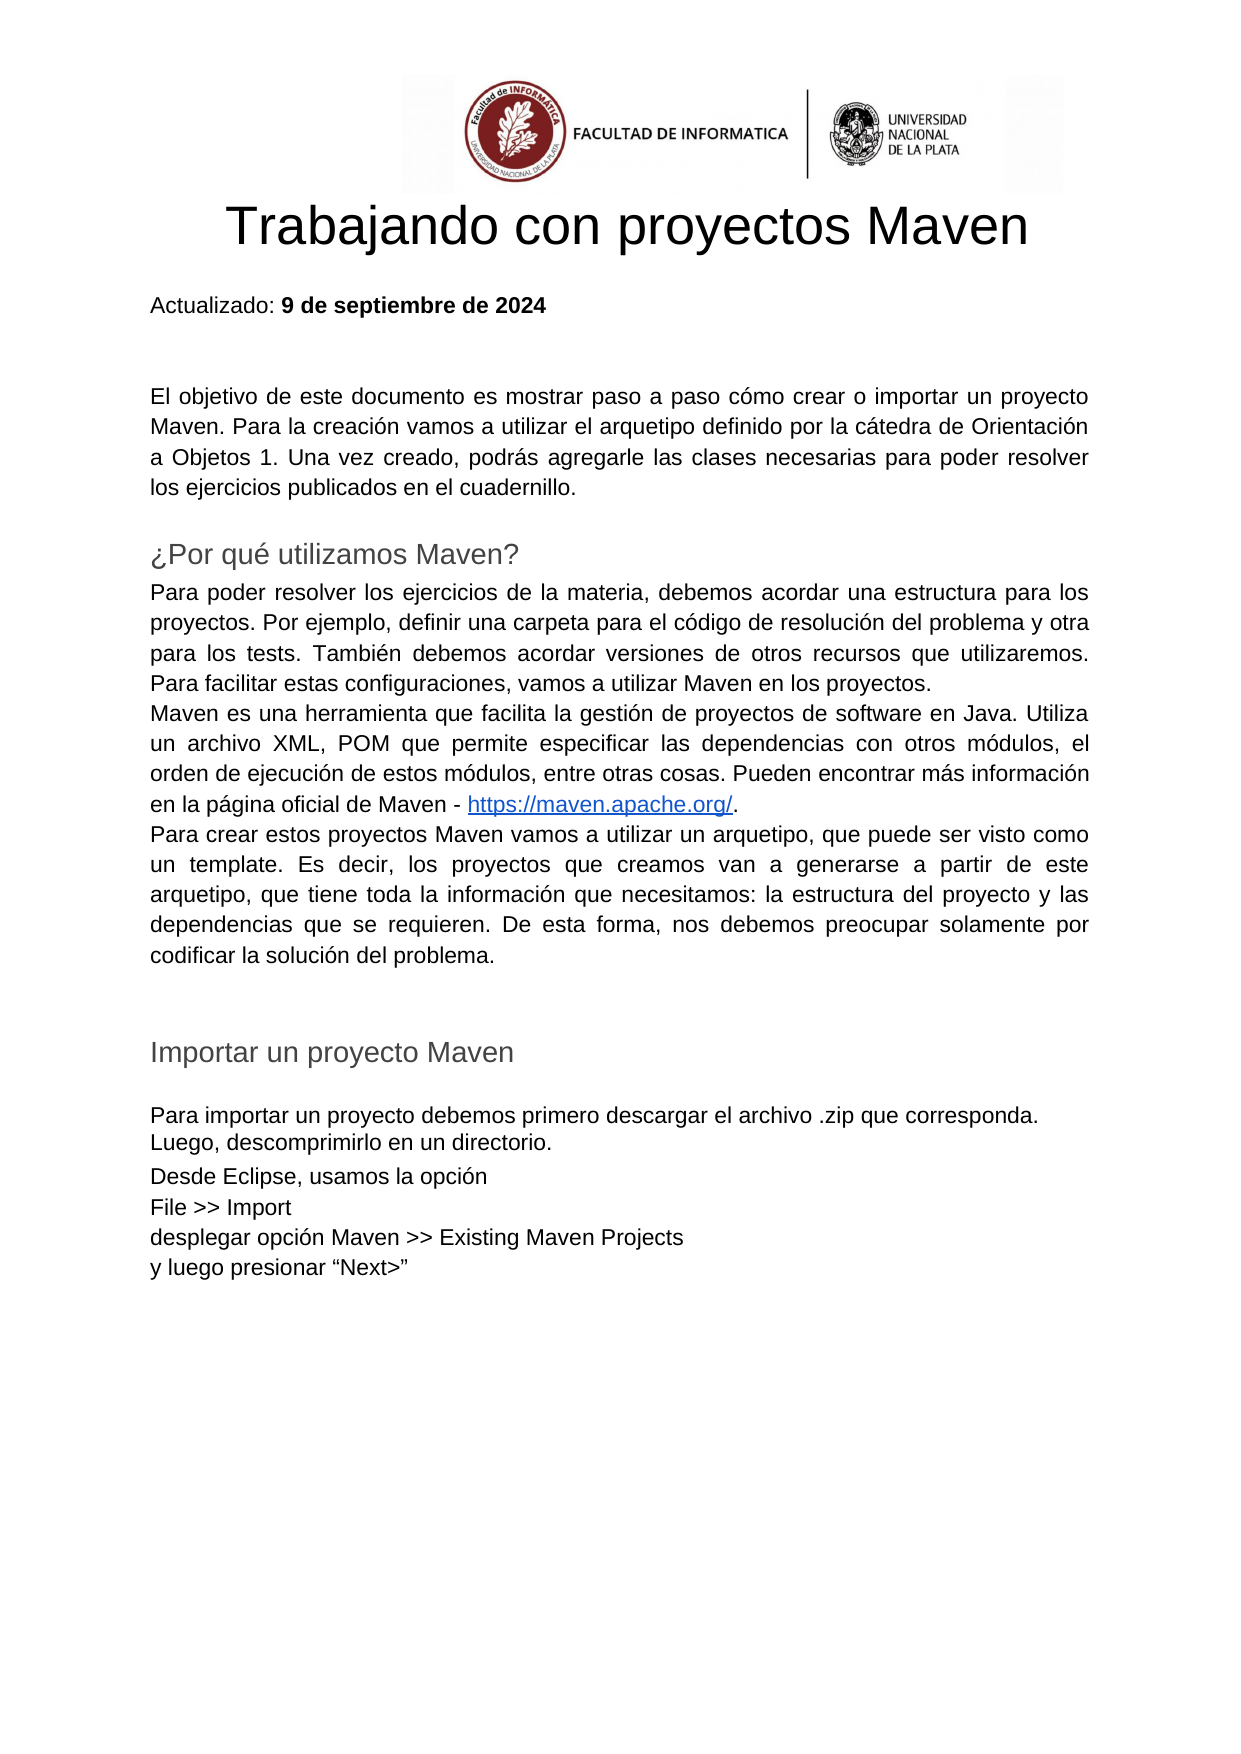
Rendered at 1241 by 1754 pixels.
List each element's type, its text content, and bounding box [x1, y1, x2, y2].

text El objetivo de este documento es mostrar paso a paso cómo crear o importar un proyecto Maven. Para la creación vamos a utilizar el arquetipo definido por la cátedra de Orientación a Objetos 1. Una vez creado, podrás agregarle las clases necesarias para poder resolver los ejercicios publicados en el cuadernillo. [150, 383, 1090, 500]
subtitle Importar un proyecto Maven [150, 1035, 1090, 1069]
subtitle Para importar un proyecto debemos primero descargar el archivo .zip que corresponda. Luego, descomprimirlo en un directorio. [150, 1102, 1090, 1155]
text desplegar opción Maven >> Existing Maven Projects [150, 1224, 1090, 1250]
text Para crear estos proyectos Maven vamos a utilizar un arquetipo, que puede ser visto como un template. Es decir, los proyectos que creamos van a generarse a partir de este arquetipo, que tiene toda la información que necesitamos: la estructura del proyecto y las dependencias que se requieren. De esta forma, nos debemos preocupar solamente por codificar la solución del problema. [150, 821, 1090, 968]
text File >> Import [150, 1193, 1090, 1220]
text Desde Eclipse, usamos la opción [150, 1163, 1090, 1190]
text Actualizado: 9 de septiembre de 2024 [150, 292, 1090, 319]
title Trabajando con proyectos Maven [150, 194, 1090, 256]
text y luego presionar “Next>” [150, 1254, 1090, 1280]
text Para poder resolver los ejercicios de la materia, debemos acordar una estructura para los proyectos. Por ejemplo, definir una carpeta para el código de resolución del problema y otra para los tests. También debemos acordar versiones de otros recursos que utilizaremos. Para facilitar estas configuraciones, vamos a utilizar Maven en los proyectos. [150, 579, 1090, 696]
subtitle ¿Por qué utilizamos Maven? [150, 537, 1090, 571]
text Maven es una herramienta que facilita la gestión de proyectos de software en Java. Utiliza un archivo XML, POM que permite especificar las dependencias con otros módulos, el orden de ejecución de estos módulos, entre otras cosas. Pueden encontrar más información en la página oficial de Maven - https://maven.apache.org/. [150, 700, 1090, 817]
picture [401, 75, 1064, 194]
